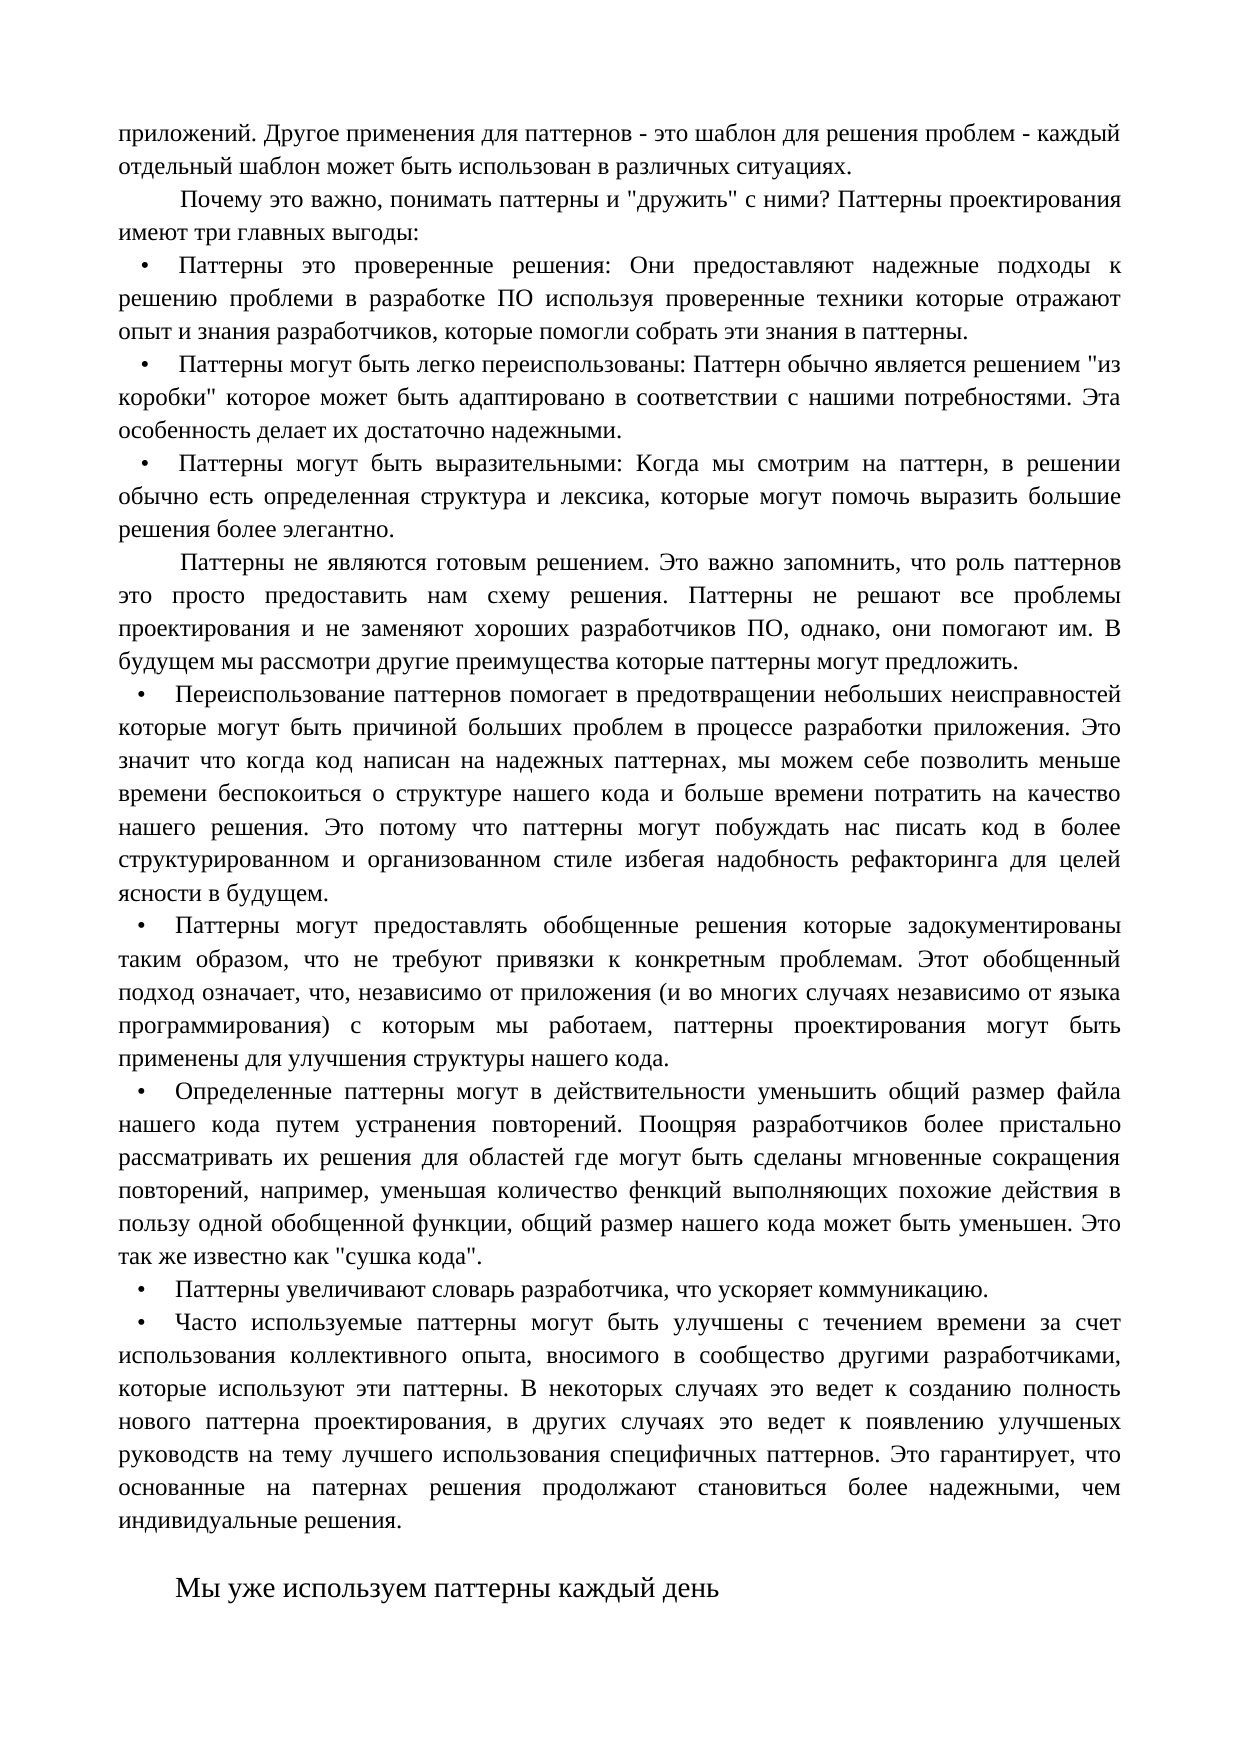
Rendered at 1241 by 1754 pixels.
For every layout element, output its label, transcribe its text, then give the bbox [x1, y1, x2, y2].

text Паттерны не являются готовым решением. Это важно запомнить, что роль паттернов это просто предоставить нам схему решения. Паттерны не решают все проблемы проектирования и не заменяют хороших разработчиков ПО, однако, они помогают им. В будущем мы рассмотри другие преимущества которые паттерны могут предложить. [118, 547, 1122, 675]
list Определенные паттерны могут в действительности уменьшить общий размер файла нашего кода путем устранения повторений. Поощряя разработчиков более пристально рассматривать их решения для областей где могут быть сделаны мгновенные сокращения повторений, например, уменьшая количество фенкций выполняющих похожие действия в пользу одной обобщенной функции, общий размер нашего кода может быть уменьшен. Это так же известно как "сушка кода". [81, 1076, 1122, 1269]
list Паттерны могут предоставлять обобщенные решения которые задокументированы таким образом, что не требуют привязки к конкретным проблемам. Этот обобщенный подход означает, что, независимо от приложения (и во многих случаях независимо от языка программирования) с которым мы работаем, паттерны проектирования могут быть применены для улучшения структуры нашего кода. [81, 911, 1122, 1071]
text приложений. Другое применения для паттернов - это шаблон для решения проблем - каждый отдельный шаблон может быть использован в различных ситуациях. [118, 118, 1122, 180]
list Паттерны увеличивают словарь разработчика, что ускоряет коммуникацию. [81, 1274, 1122, 1303]
text Почему это важно, понимать паттерны и "дружить" с ними? Паттерны проектирования имеют три главных выгоды: [118, 184, 1122, 246]
list Часто используемые паттерны могут быть улучшены с течением времени за счет использования коллективного опыта, вносимого в сообщество другими разработчиками, которые используют эти паттерны. В некоторых случаях это ведет к созданию полность нового паттерна проектирования, в других случаях это ведет к появлению улучшеных руководств на тему лучшего использования специфичных паттернов. Это гарантирует, что основанные на патернах решения продолжают становиться более надежными, чем индивидуальные решения. [81, 1307, 1122, 1534]
list Переиспользование паттернов помогает в предотвращении небольших неисправностей которые могут быть причиной больших проблем в процессе разработки приложения. Это значит что когда код написан на надежных паттернах, мы можем себе позволить меньше времени беспокоиться о структуре нашего кода и больше времени потратить на качество нашего решения. Это потому что паттерны могут побуждать нас писать код в более структурированном и организованном стиле избегая надобность рефакторинга для целей ясности в будущем. [81, 679, 1122, 906]
list Паттерны это проверенные решения: Они предоставляют надежные подходы к решению проблеми в разработке ПО используя проверенные техники которые отражают опыт и знания разработчиков, которые помогли собрать эти знания в паттерны. [81, 250, 1122, 345]
list Паттерны могут быть легко переиспользованы: Паттерн обычно является решением "из коробки" которое может быть адаптировано в соответствии с нашими потребностями. Эта особенность делает их достаточно надежными. [81, 349, 1122, 444]
text Мы уже используем паттерны каждый день [118, 1570, 1122, 1604]
list Паттерны могут быть выразительными: Когда мы смотрим на паттерн, в решении обычно есть определенная структура и лексика, которые могут помочь выразить большие решения более элегантно. [81, 448, 1122, 543]
